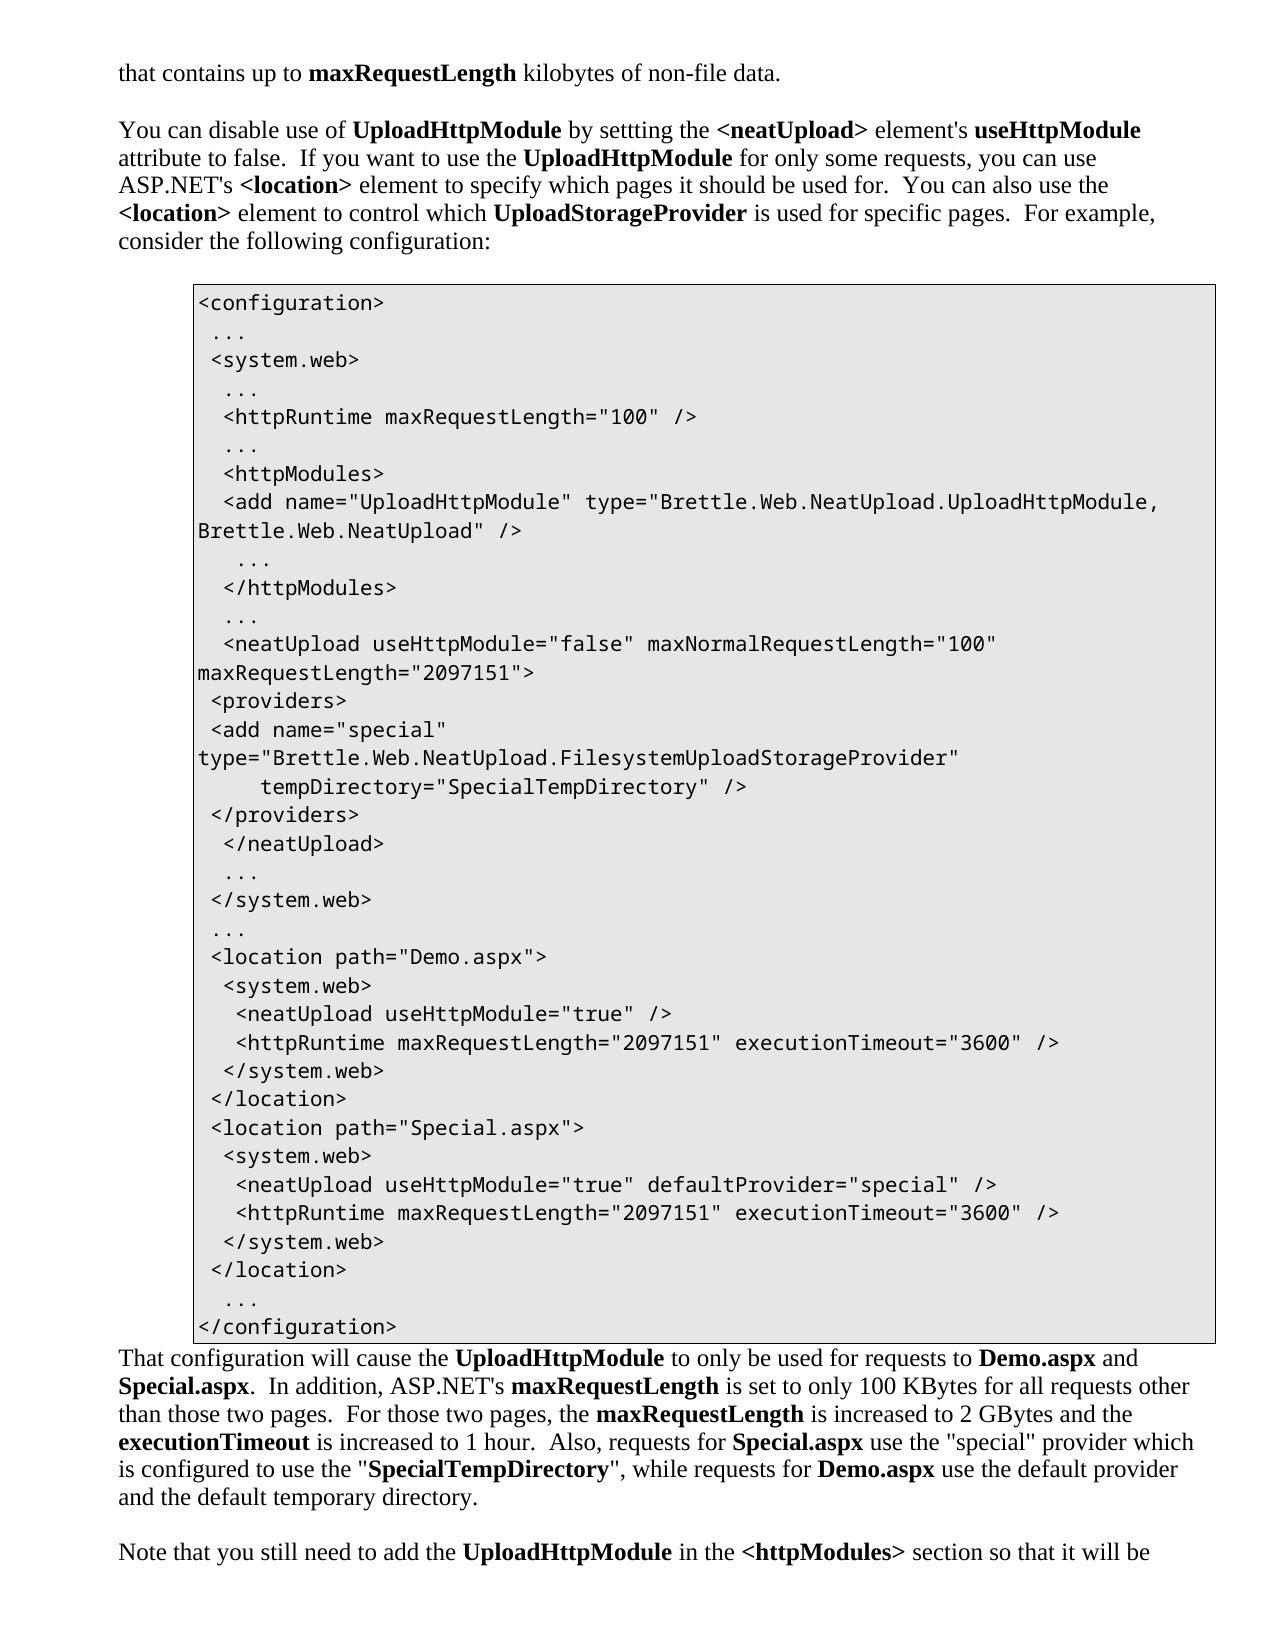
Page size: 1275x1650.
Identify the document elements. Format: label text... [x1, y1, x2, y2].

text <configuration> ... <system.web> ... <httpRuntime maxRequestLength="100" /> ... <httpModules> <add name="UploadHttpModule" type="Brettle.Web.NeatUpload.UploadHttpModule, Brettle.Web.NeatUpload" /> ... </httpModules> ... <neatUpload useHttpModule="false" maxNormalRequestLength="100" maxRequestLength="2097151"> <providers> <add name="special" type="Brettle.Web.NeatUpload.FilesystemUploadStorageProvider" tempDirectory="SpecialTempDirectory" /> </providers> </neatUpload> ... </system.web> ... <location path="Demo.aspx"> <system.web> <neatUpload useHttpModule="true" /> <httpRuntime maxRequestLength="2097151" executionTimeout="3600" /> </system.web> </location> <location path="Special.aspx"> <system.web> <neatUpload useHttpModule="true" defaultProvider="special" /> <httpRuntime maxRequestLength="2097151" executionTimeout="3600" /> </system.web> </location> ... </configuration> [194, 285, 1215, 1343]
text that contains up to maxRequestLength kilobytes of non-file data. [118, 59, 1216, 87]
text That configuration will cause the UploadHttpModule to only be used for requests to Demo.aspx and Special.aspx. In addition, ASP.NET's maxRequestLength is set to only 100 KBytes for all requests other than those two pages. For those two pages, the maxRequestLength is increased to 2 GBytes and the executionTimeout is increased to 1 hour. Also, requests for Special.aspx use the "special" provider which is configured to use the "SpecialTempDirectory", while requests for Demo.aspx use the default provider and the default temporary directory. Note that you still need to add the UploadHttpModule in the <httpModules> section so that it will be [118, 1344, 1216, 1566]
text You can disable use of UploadHttpModule by settting the <neatUpload> element's useHttpModule attribute to false. If you want to use the UploadHttpModule for only some requests, you can use ASP.NET's <location> element to specify which pages it should be used for. You can also use the <location> element to control which UploadStorageProvider is used for specific pages. For example, consider the following configuration: [118, 116, 1216, 255]
